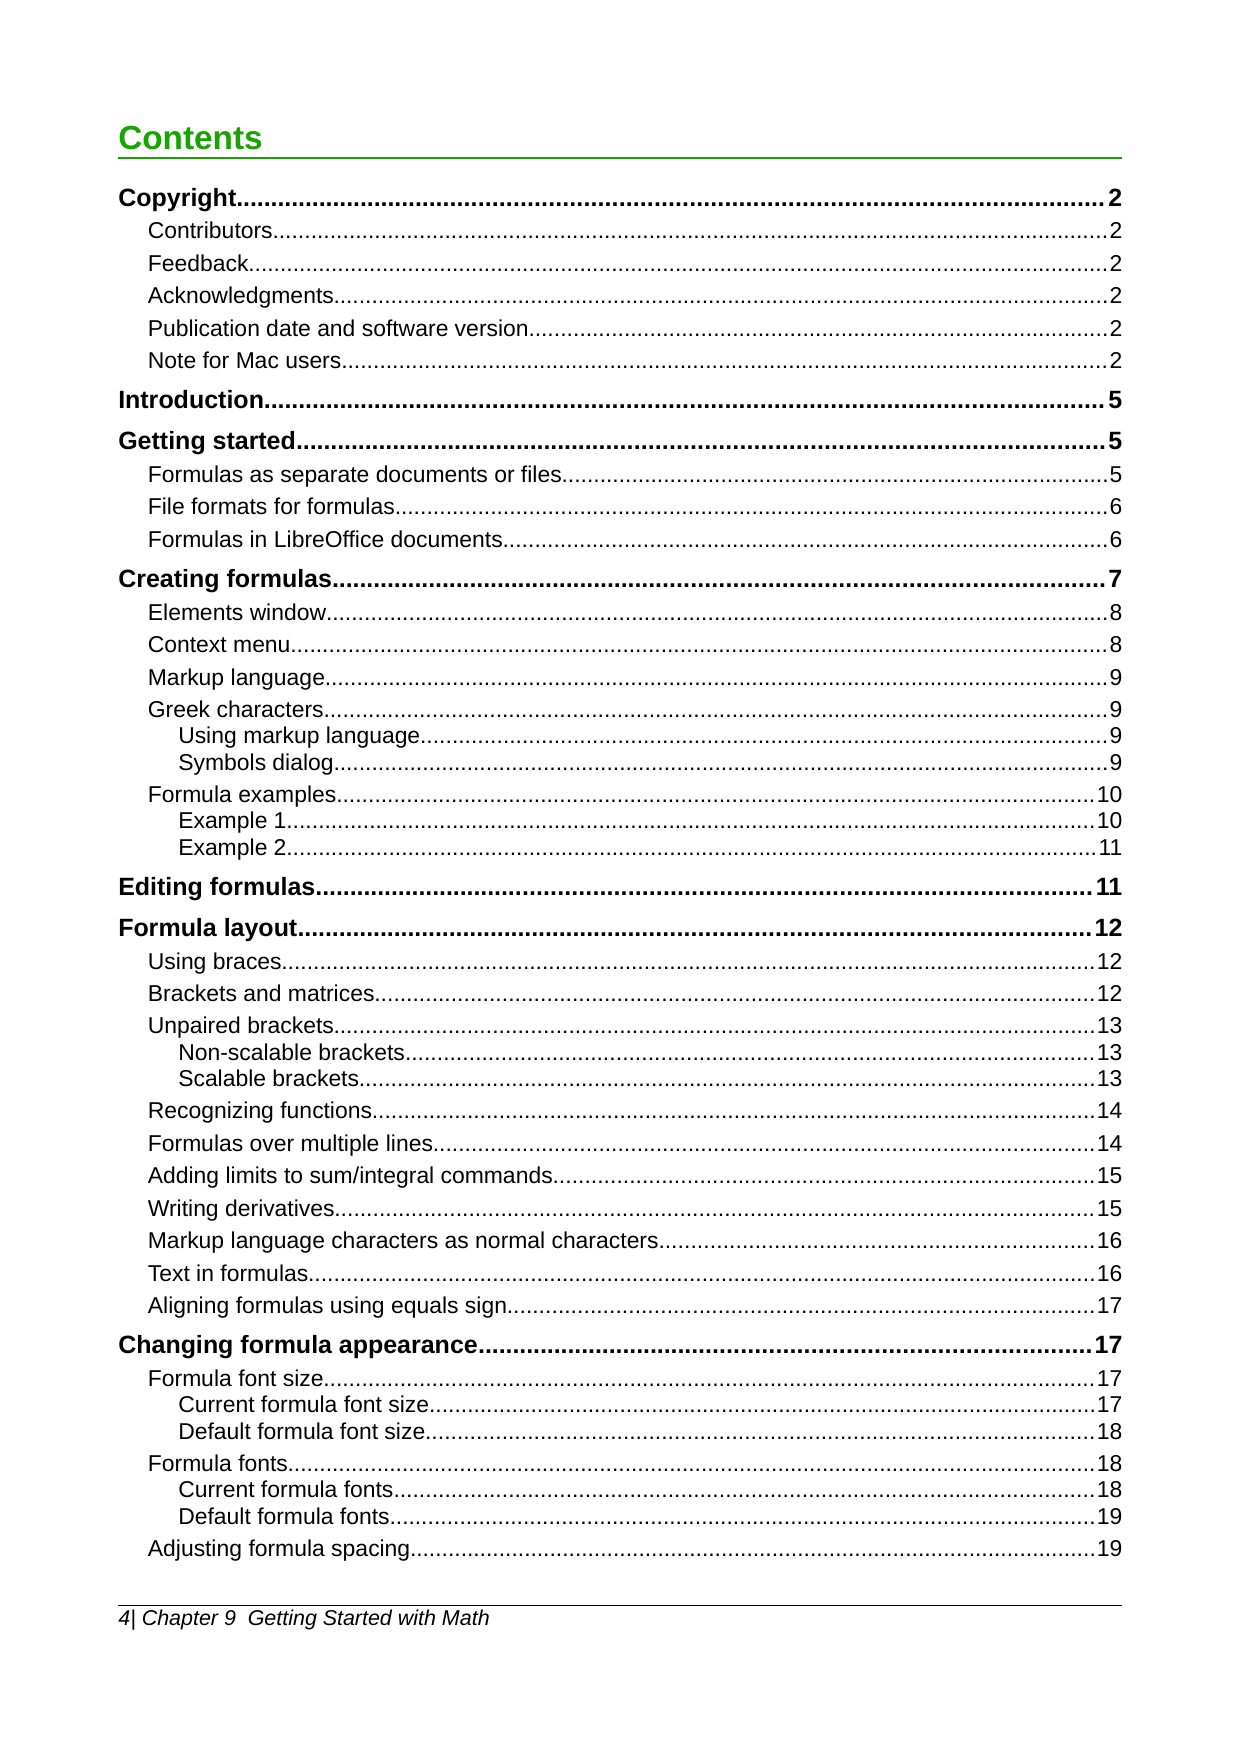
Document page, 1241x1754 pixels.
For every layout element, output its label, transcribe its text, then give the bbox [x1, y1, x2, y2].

text Formula font size 17 [148, 1365, 1122, 1391]
text Current formula fonts 18 [178, 1476, 1122, 1503]
text Aligning formulas using equals sign 17 [148, 1292, 1122, 1318]
text Text in formulas 16 [148, 1259, 1122, 1286]
text Non-scalable brackets 13 [178, 1039, 1122, 1065]
text Example 1 10 [178, 807, 1122, 834]
text Changing formula appearance 17 [118, 1330, 1122, 1359]
text Default formula font size 18 [178, 1418, 1122, 1444]
text Feedback 2 [148, 250, 1122, 276]
text Using markup language 9 [178, 722, 1122, 749]
text Formula layout 12 [118, 913, 1122, 942]
text Context menu 8 [148, 631, 1122, 657]
text Formulas as separate documents or files 5 [148, 461, 1122, 487]
text Symbols dialog 9 [178, 749, 1122, 775]
text Example 2 11 [178, 834, 1122, 860]
text Default formula fonts 19 [178, 1503, 1122, 1529]
text Formula fonts 18 [148, 1450, 1122, 1476]
subtitle Contents [118, 118, 1122, 157]
text Contributors 2 [148, 217, 1122, 244]
text File formats for formulas 6 [148, 493, 1122, 519]
text Editing formulas 11 [118, 872, 1122, 901]
text Using braces 12 [148, 948, 1122, 974]
text Creating formulas 7 [118, 564, 1122, 593]
text Formulas over multiple lines 14 [148, 1130, 1122, 1156]
text Markup language 9 [148, 663, 1122, 690]
text Adding limits to sum/integral commands 15 [148, 1162, 1122, 1189]
text Current formula font size 17 [178, 1391, 1122, 1418]
text Formula examples 10 [148, 781, 1122, 807]
text Copyright 2 [118, 183, 1122, 211]
text Greek characters 9 [148, 696, 1122, 722]
text Unpaired brackets 13 [148, 1012, 1122, 1039]
text Introduction 5 [118, 385, 1122, 414]
text Publication date and software version 2 [148, 314, 1122, 341]
text Acknowledgments 2 [148, 282, 1122, 308]
text Adjusting formula spacing 19 [148, 1535, 1122, 1562]
text Note for Mac users 2 [148, 347, 1122, 373]
text Scalable brackets 13 [178, 1065, 1122, 1091]
text Brackets and matrices 12 [148, 980, 1122, 1006]
text Recognizing functions 14 [148, 1097, 1122, 1124]
text Elements window 8 [148, 599, 1122, 625]
text Formulas in LibreOffice documents 6 [148, 526, 1122, 552]
text Markup language characters as normal characters 16 [148, 1227, 1122, 1253]
text Getting started 5 [118, 426, 1122, 455]
text Writing derivatives 15 [148, 1195, 1122, 1221]
